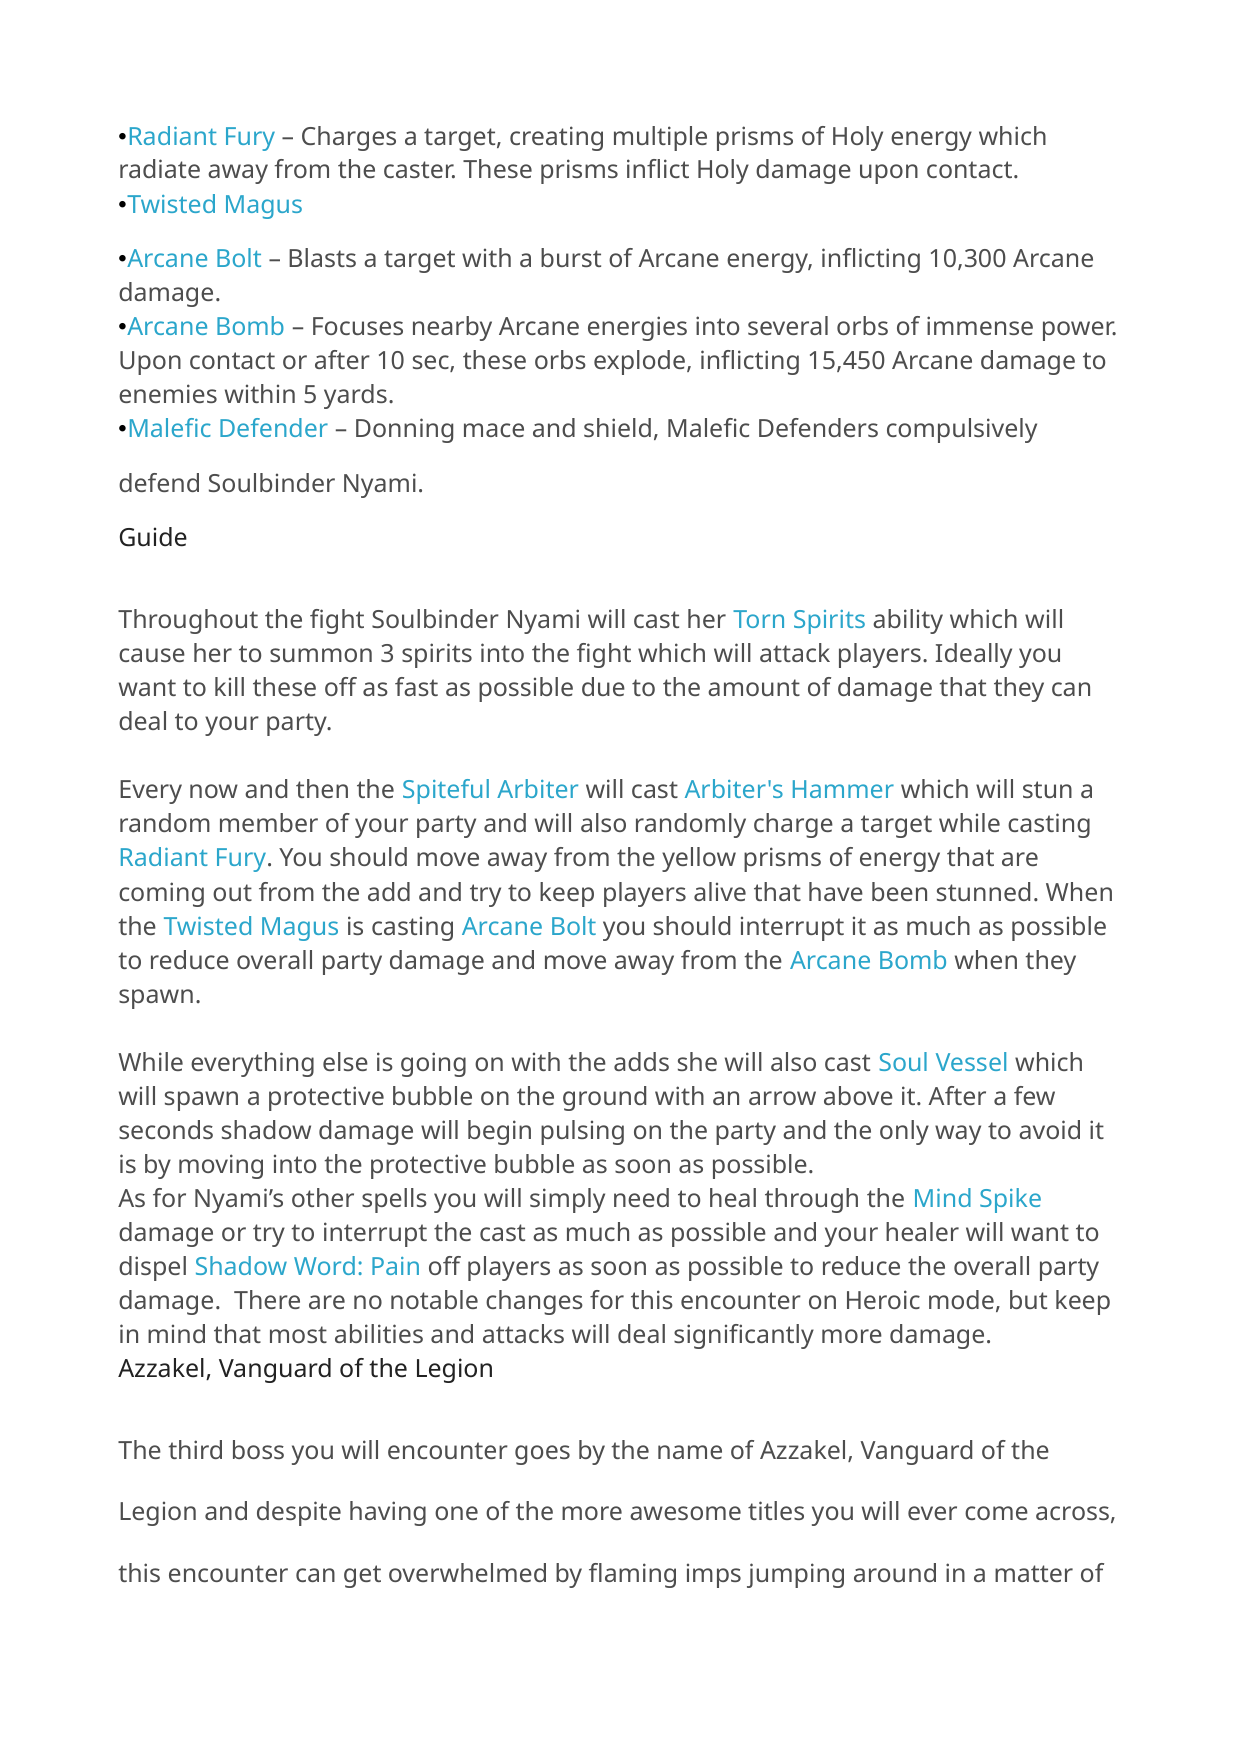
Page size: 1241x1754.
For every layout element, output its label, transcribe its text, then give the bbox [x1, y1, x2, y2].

list Arcane Bolt – Blasts a target with a burst of Arcane energy, inflicting 10,300 Arcane damage. [118, 241, 1122, 309]
text The third boss you will encounter goes by the name of Azzakel, Vanguard of the Legion and despite having one of the more awesome titles you will ever come across, this encounter can get overwhelmed by flaming imps jumping around in a matter of [118, 1433, 1122, 1589]
text As for Nyami’s other spells you will simply need to heal through the Mind Spike damage or try to interrupt the cast as much as possible and your healer will want to dispel Shadow Word: Pain off players as soon as possible to reduce the overall party damage. There are no notable changes for this encounter on Heroic mode, but keep in mind that most abilities and attacks will deal significantly more damage. [118, 1181, 1122, 1351]
text While everything else is going on with the adds she will also cast Soul Vessel which will spawn a protective bubble on the ground with an arrow above it. After a few seconds shadow damage will begin pulsing on the party and the only way to avoid it is by moving into the protective bubble as soon as possible. [118, 1044, 1122, 1181]
text Every now and then the Spiteful Arbiter will cast Arbiter's Hammer which will stun a random member of your party and will also randomly charge a target while casting Radiant Fury. You should move away from the yellow prisms of energy that are coming out from the add and try to keep players alive that have been stunned. When the Twisted Magus is casting Arcane Bolt you should interrupt it as much as possible to reduce overall party damage and move away from the Arcane Bomb when they spawn. [118, 772, 1122, 1010]
list Radiant Fury – Charges a target, creating multiple prisms of Holy energy which radiate away from the caster. These prisms inflict Holy damage upon contact. [118, 118, 1122, 186]
text Throughout the fight Soulbinder Nyami will cast her Torn Spirits ability which will cause her to summon 3 spirits into the fight which will attack players. Ideally you want to kill these off as fast as possible due to the amount of damage that they can deal to your party. [118, 602, 1122, 738]
list Malefic Defender – Donning mace and shield, Malefic Defenders compulsively defend Soulbinder Nyami. [118, 411, 1122, 499]
list Twisted Magus [118, 186, 1122, 220]
subtitle Guide [118, 520, 1122, 554]
list Arcane Bomb – Focuses nearby Arcane energies into several orbs of immense power. Upon contact or after 10 sec, these orbs explode, inflicting 15,450 Arcane damage to enemies within 5 yards. [118, 309, 1122, 411]
subtitle Azzakel, Vanguard of the Legion [118, 1351, 1122, 1385]
